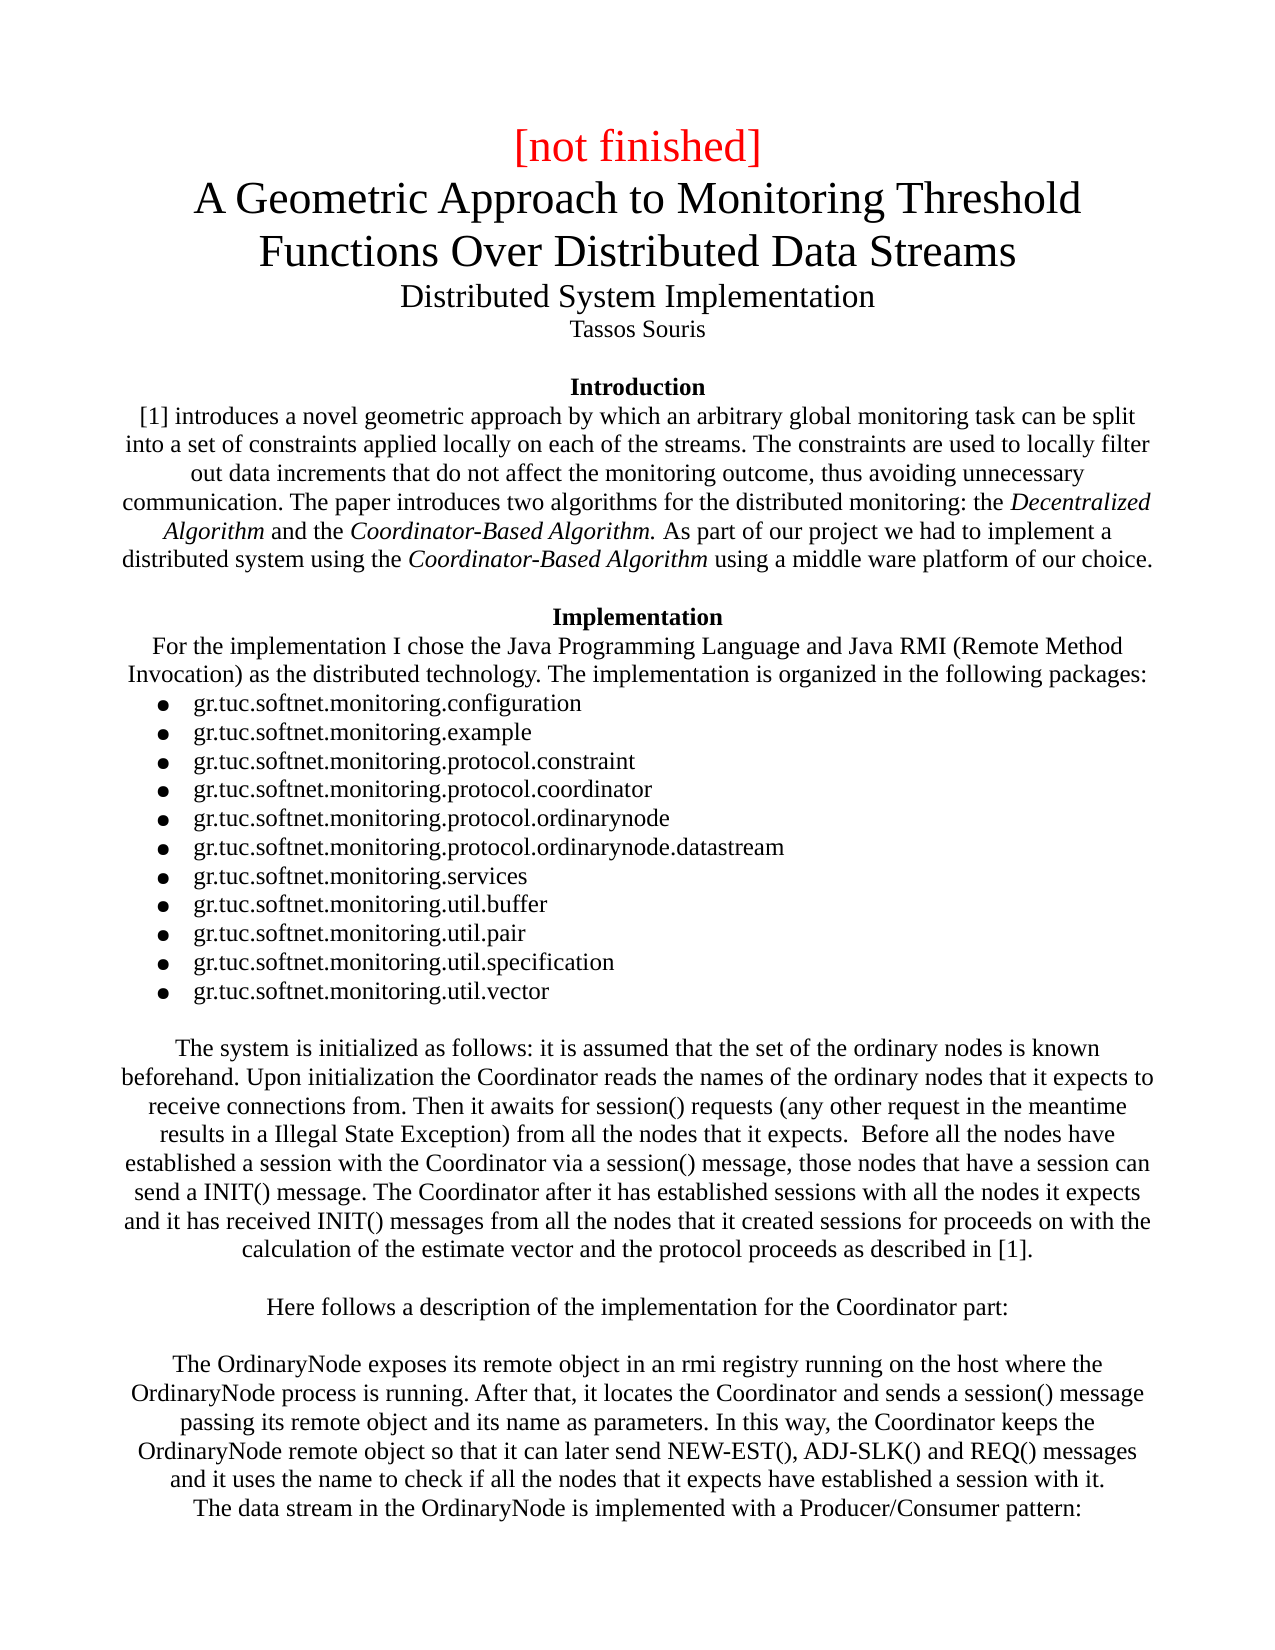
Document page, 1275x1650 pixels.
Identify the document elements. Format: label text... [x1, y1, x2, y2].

text The system is initialized as follows: it is assumed that the set of the ordinary nodes is known beforehand. Upon initialization the Coordinator reads the names of the ordinary nodes that it expects to receive connections from. Then it awaits for session() requests (any other request in the meantime results in a Illegal State Exception) from all the nodes that it expects. Before all the nodes have established a session with the Coordinator via a session() message, those nodes that have a session can send a INIT() message. The Coordinator after it has established sessions with all the nodes it expects and it has received INIT() messages from all the nodes that it created sessions for proceeds on with the calculation of the estimate vector and the protocol proceeds as described in [1]. [118, 1033, 1157, 1263]
text For the implementation I chose the Java Programming Language and Java RMI (Remote Method Invocation) as the distributed technology. The implementation is organized in the following packages: [118, 631, 1157, 688]
list gr.tuc.softnet.monitoring.util.buffer [156, 889, 1157, 918]
text Distributed System Implementation [118, 276, 1157, 314]
text The data stream in the OrdinaryNode is implemented with a Producer/Consumer pattern: [118, 1493, 1157, 1522]
list gr.tuc.softnet.monitoring.protocol.coordinator [156, 774, 1157, 803]
list gr.tuc.softnet.monitoring.protocol.ordinarynode [156, 803, 1157, 832]
list gr.tuc.softnet.monitoring.protocol.constraint [156, 746, 1157, 774]
text Here follows a description of the implementation for the Coordinator part: [118, 1292, 1157, 1321]
list gr.tuc.softnet.monitoring.example [156, 717, 1157, 746]
text Implementation [118, 602, 1157, 631]
list gr.tuc.softnet.monitoring.util.specification [156, 947, 1157, 976]
list gr.tuc.softnet.monitoring.util.vector [156, 976, 1157, 1004]
text A Geometric Approach to Monitoring Threshold Functions Over Distributed Data Streams [118, 171, 1157, 276]
list gr.tuc.softnet.monitoring.services [156, 861, 1157, 889]
text [1] introduces a novel geometric approach by which an arbitrary global monitoring task can be split into a set of constraints applied locally on each of the streams. The constraints are used to locally filter out data increments that do not affect the monitoring outcome, thus avoiding unnecessary communication. The paper introduces two algorithms for the distributed monitoring: the Decentralized Algorithm and the Coordinator-Based Algorithm. As part of our project we had to implement a distributed system using the Coordinator-Based Algorithm using a middle ware platform of our choice. [118, 401, 1157, 573]
list gr.tuc.softnet.monitoring.protocol.ordinarynode.datastream [156, 832, 1157, 861]
list gr.tuc.softnet.monitoring.util.pair [156, 918, 1157, 947]
list gr.tuc.softnet.monitoring.configuration [156, 688, 1157, 717]
text Introduction [118, 372, 1157, 401]
text Tassos Souris [118, 314, 1157, 343]
text The OrdinaryNode exposes its remote object in an rmi registry running on the host where the OrdinaryNode process is running. After that, it locates the Coordinator and sends a session() message passing its remote object and its name as parameters. In this way, the Coordinator keeps the OrdinaryNode remote object so that it can later send NEW-EST(), ADJ-SLK() and REQ() messages and it uses the name to check if all the nodes that it expects have established a session with it. [118, 1349, 1157, 1493]
text [not finished] [118, 118, 1157, 171]
